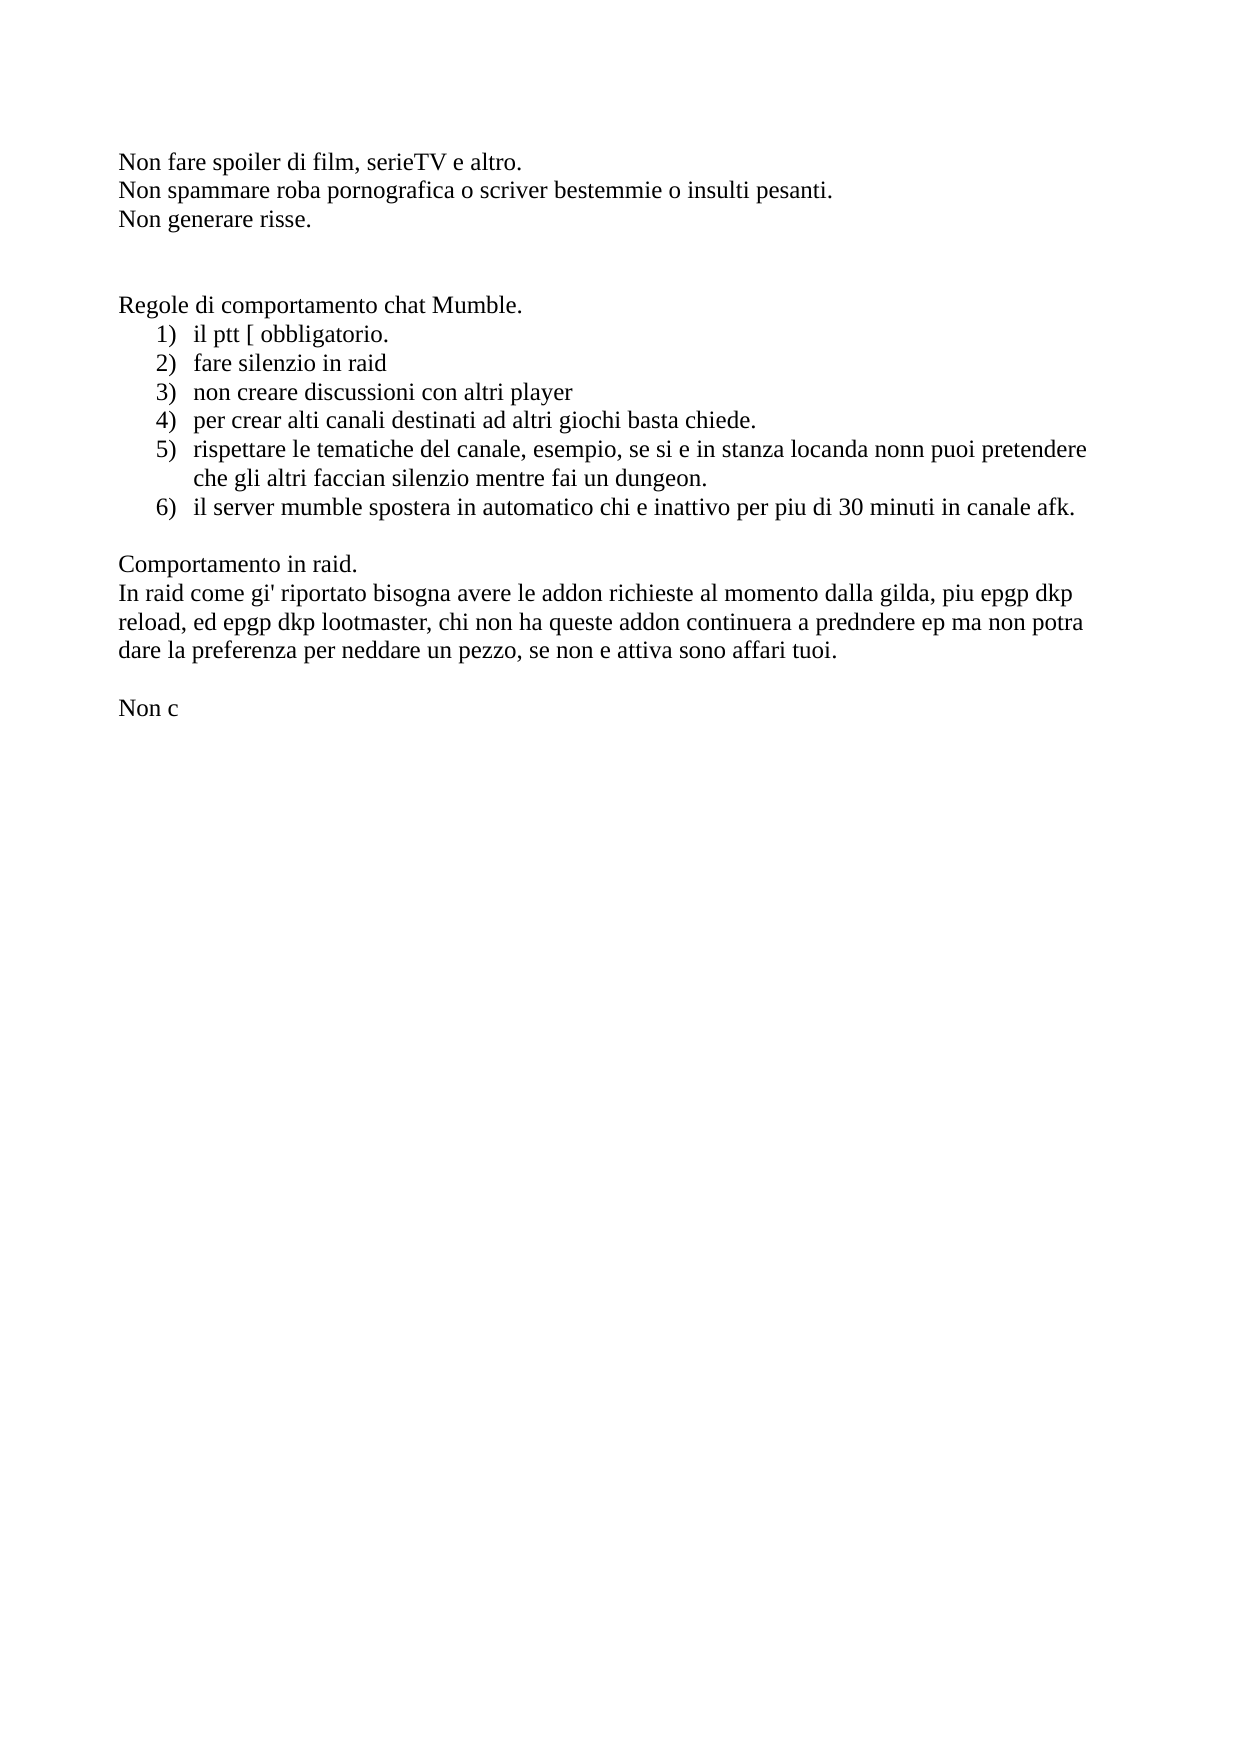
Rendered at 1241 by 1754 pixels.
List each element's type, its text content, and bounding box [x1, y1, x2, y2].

text In raid come gi' riportato bisogna avere le addon richieste al momento dalla gilda, piu epgp dkp reload, ed epgp dkp lootmaster, chi non ha queste addon continuera a predndere ep ma non potra dare la preferenza per neddare un pezzo, se non e attiva sono affari tuoi. [118, 578, 1122, 664]
text Non fare spoiler di film, serieTV e altro. [118, 147, 1122, 176]
list non creare discussioni con altri player [156, 377, 1122, 406]
list il ptt [ obbligatorio. [156, 319, 1122, 348]
list rispettare le tematiche del canale, esempio, se si e in stanza locanda nonn puoi pretendere che gli altri faccian silenzio mentre fai un dungeon. [156, 434, 1122, 492]
list per crear alti canali destinati ad altri giochi basta chiede. [156, 406, 1122, 434]
list fare silenzio in raid [156, 348, 1122, 377]
text Comportamento in raid. [118, 549, 1122, 578]
text Non generare risse. [118, 204, 1122, 233]
text Regole di comportamento chat Mumble. [118, 291, 1122, 319]
list il server mumble spostera in automatico chi e inattivo per piu di 30 minuti in canale afk. [156, 492, 1122, 521]
text Non spammare roba pornografica o scriver bestemmie o insulti pesanti. [118, 176, 1122, 204]
text Non c [118, 693, 1122, 722]
